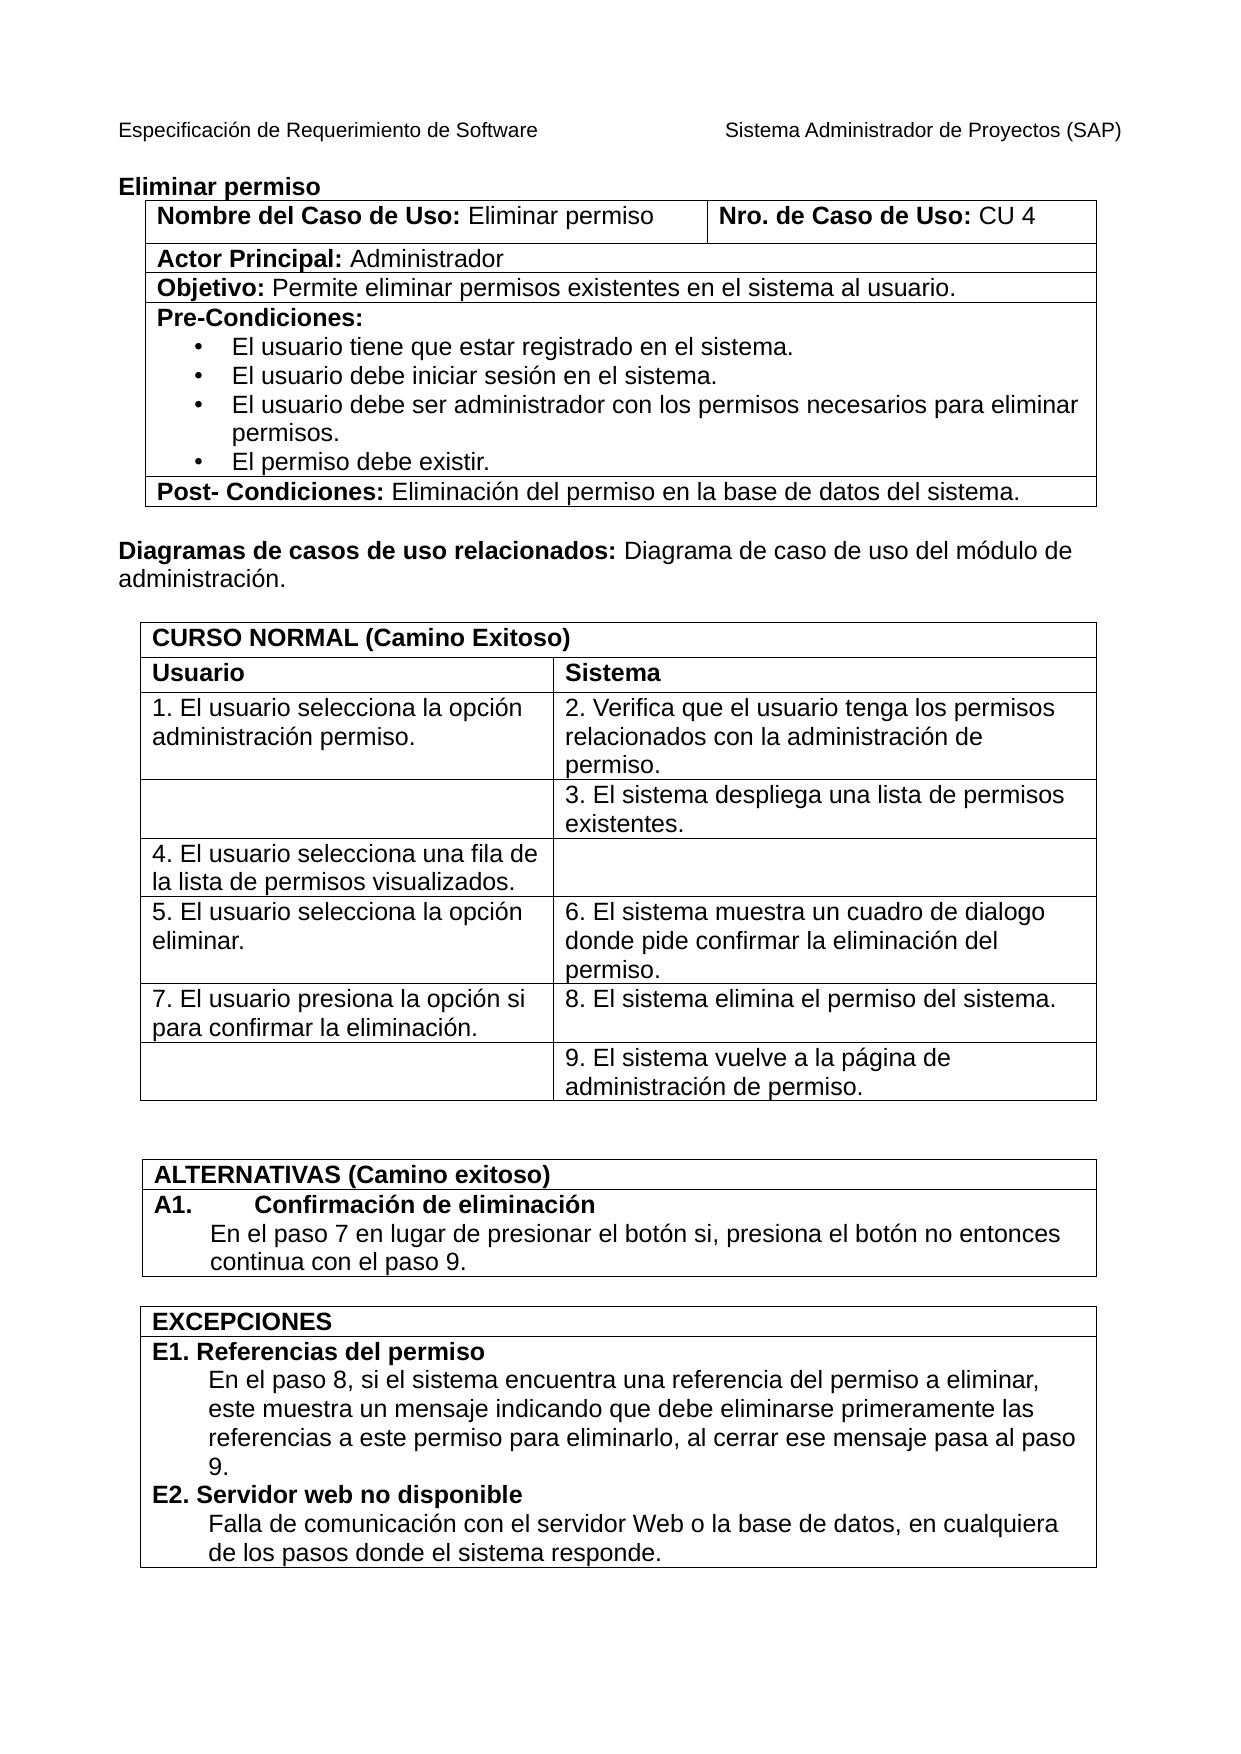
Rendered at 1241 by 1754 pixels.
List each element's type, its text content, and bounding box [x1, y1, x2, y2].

table_cell 6. El sistema muestra un cuadro de dialogo donde pide confirmar la eliminación del permiso. [554, 897, 1096, 983]
table_cell [141, 780, 553, 837]
table_header Nro. de Caso de Uso: CU 4 [708, 201, 1096, 242]
table_cell Actor Principal: Administrador [146, 244, 1096, 272]
table_cell Confirmación de eliminación En el paso 7 en lugar de presionar el botón si, presiona el botón no entonces continua con el paso 9. [143, 1190, 1096, 1276]
table_header Nombre del Caso de Uso: Eliminar permiso [146, 201, 707, 242]
table_header CURSO NORMAL (Camino Exitoso) [141, 623, 1096, 657]
text Diagramas de casos de uso relacionados: Diagrama de caso de uso del módulo de administración. [118, 536, 1122, 593]
table_cell 3. El sistema despliega una lista de permisos existentes. [554, 780, 1096, 837]
table_cell Usuario [141, 658, 553, 692]
table_cell [554, 839, 1096, 896]
table_cell Post- Condiciones: Eliminación del permiso en la base de datos del sistema. [146, 477, 1096, 506]
table_cell [141, 1043, 553, 1100]
table_header EXCEPCIONES [141, 1307, 1096, 1336]
table_header ALTERNATIVAS (Camino exitoso) [143, 1160, 1096, 1189]
table_cell E1. Referencias del permiso En el paso 8, si el sistema encuentra una referencia del permiso a eliminar, este muestra un mensaje indicando que debe eliminarse primeramente las referencias a este permiso para eliminarlo, al cerrar ese mensaje pasa al paso 9. E2. Servidor web no disponible Falla de comunicación con el servidor Web o la base de datos, en cualquiera de los pasos donde el sistema responde. [141, 1337, 1096, 1567]
table_cell Sistema [554, 658, 1096, 692]
table_cell 2. Verifica que el usuario tenga los permisos relacionados con la administración de permiso. [554, 693, 1096, 779]
table_cell 5. El usuario selecciona la opción eliminar. [141, 897, 553, 983]
text Eliminar permiso [118, 172, 1122, 200]
table_cell 9. El sistema vuelve a la página de administración de permiso. [554, 1043, 1096, 1100]
table_cell 7. El usuario presiona la opción si para confirmar la eliminación. [141, 984, 553, 1042]
table_cell 1. El usuario selecciona la opción administración permiso. [141, 693, 553, 779]
table_cell 8. El sistema elimina el permiso del sistema. [554, 984, 1096, 1042]
table_cell Objetivo: Permite eliminar permisos existentes en el sistema al usuario. [146, 273, 1096, 302]
table_cell 4. El usuario selecciona una fila de la lista de permisos visualizados. [141, 839, 553, 896]
table_cell Pre-Condiciones: El usuario tiene que estar registrado en el sistema. El usuario debe iniciar sesión en el sistema. El usuario debe ser administrador con los permisos necesarios para eliminar permisos. El permiso debe existir. [146, 303, 1096, 476]
